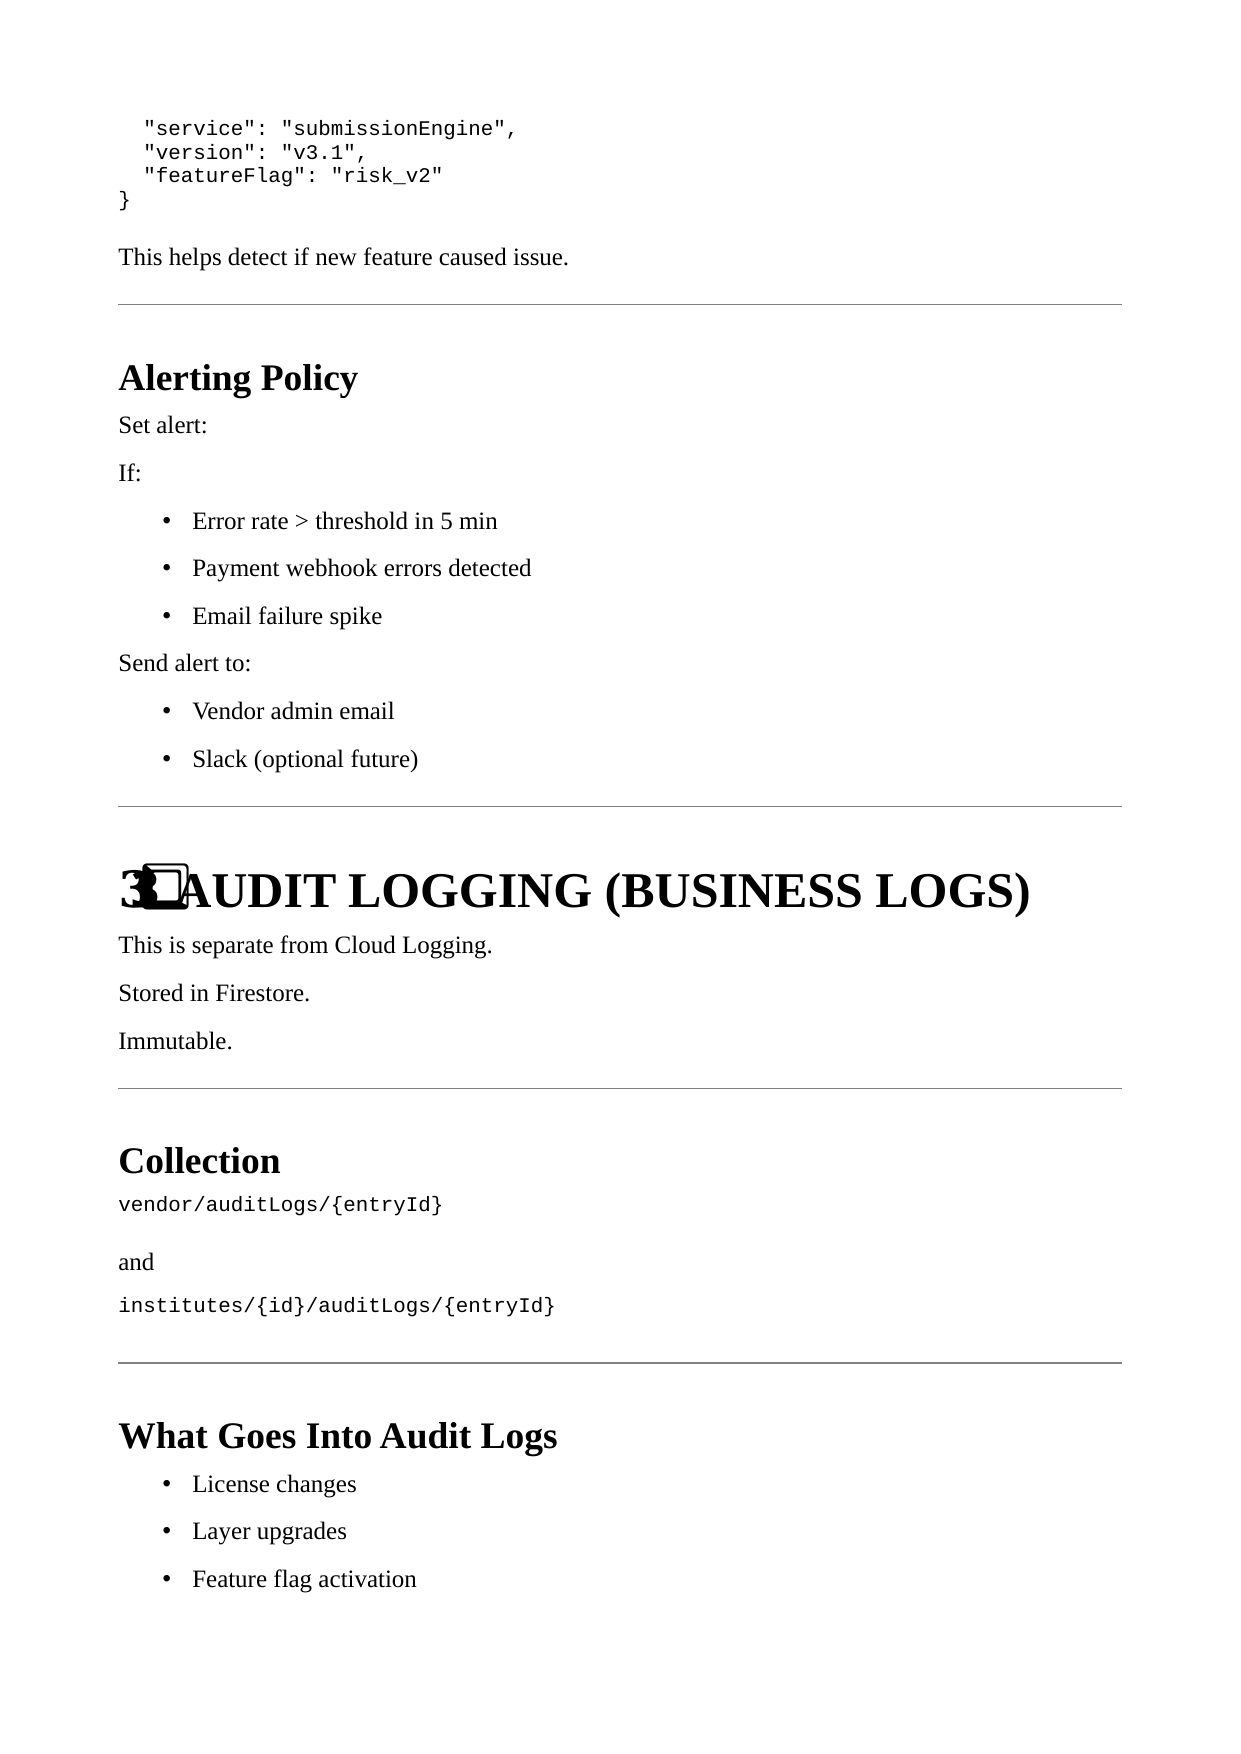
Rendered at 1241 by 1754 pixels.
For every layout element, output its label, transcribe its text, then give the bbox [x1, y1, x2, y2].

list Slack (optional future) [162, 744, 1122, 772]
text Immutable. [118, 1026, 1122, 1054]
text } [118, 189, 1122, 213]
text and [118, 1247, 1122, 1276]
list Error rate > threshold in 5 min [162, 506, 1122, 534]
text Send alert to: [118, 648, 1122, 677]
list Payment webhook errors detected [162, 553, 1122, 582]
text "version": "v3.1", [118, 142, 1122, 165]
text This is separate from Cloud Logging. [118, 931, 1122, 959]
text Set alert: [118, 411, 1122, 439]
text Stored in Firestore. [118, 978, 1122, 1007]
list Layer upgrades [162, 1516, 1122, 1545]
subtitle 🧾 3️⃣ AUDIT LOGGING (BUSINESS LOGS) [118, 861, 1122, 918]
text institutes/{id}/auditLogs/{entryId} [118, 1295, 1122, 1318]
subtitle Collection [118, 1138, 1122, 1182]
list Vendor admin email [162, 696, 1122, 725]
text This helps detect if new feature caused issue. [118, 242, 1122, 271]
list Email failure spike [162, 601, 1122, 630]
list License changes [162, 1469, 1122, 1497]
text vendor/auditLogs/{entryId} [118, 1194, 1122, 1218]
text If: [118, 458, 1122, 487]
list Feature flag activation [162, 1564, 1122, 1593]
subtitle What Goes Into Audit Logs [118, 1413, 1122, 1456]
text "featureFlag": "risk_v2" [118, 165, 1122, 189]
subtitle Alerting Policy [118, 355, 1122, 398]
text "service": "submissionEngine", [118, 118, 1122, 142]
